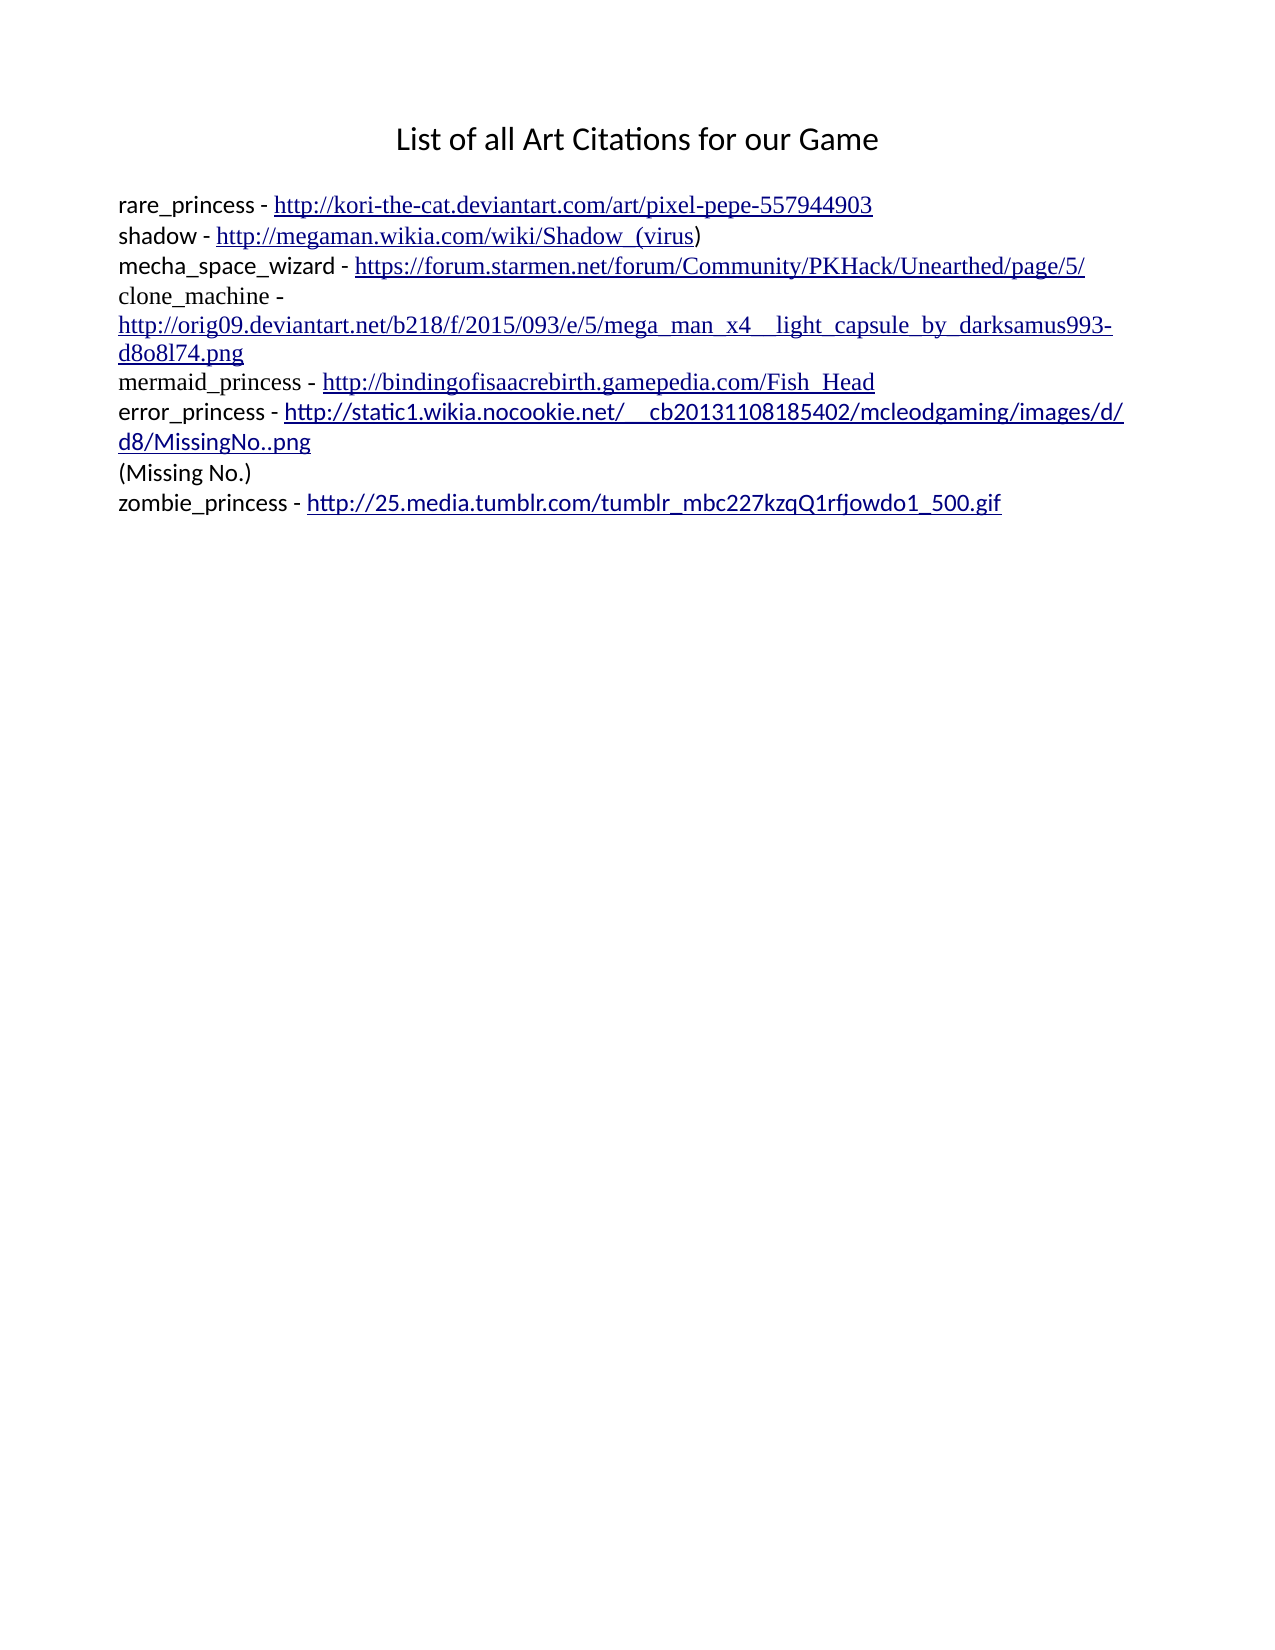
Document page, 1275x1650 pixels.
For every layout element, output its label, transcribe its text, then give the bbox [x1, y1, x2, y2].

text error_princess - http://static1.wikia.nocookie.net/__cb20131108185402/mcleodgaming/images/d/d8/MissingNo..png [118, 396, 1157, 457]
text (Missing No.) [118, 457, 1157, 487]
text mecha_space_wizard - https://forum.starmen.net/forum/Community/PKHack/Unearthed/page/5/ [118, 250, 1157, 281]
text List of all Art Citations for our Game [118, 118, 1157, 159]
text shadow - http://megaman.wikia.com/wiki/Shadow_(virus) [118, 220, 1157, 250]
text mermaid_princess - http://bindingofisaacrebirth.gamepedia.com/Fish_Head [118, 367, 1157, 396]
text zombie_princess - http://25.media.tumblr.com/tumblr_mbc227kzqQ1rfjowdo1_500.gif [118, 487, 1157, 518]
text rare_princess - http://kori-the-cat.deviantart.com/art/pixel-pepe-557944903 [118, 189, 1157, 220]
text clone_machine - http://orig09.deviantart.net/b218/f/2015/093/e/5/mega_man_x4__light_capsule_by_darksamus993-d8o8l74.png [118, 281, 1157, 367]
